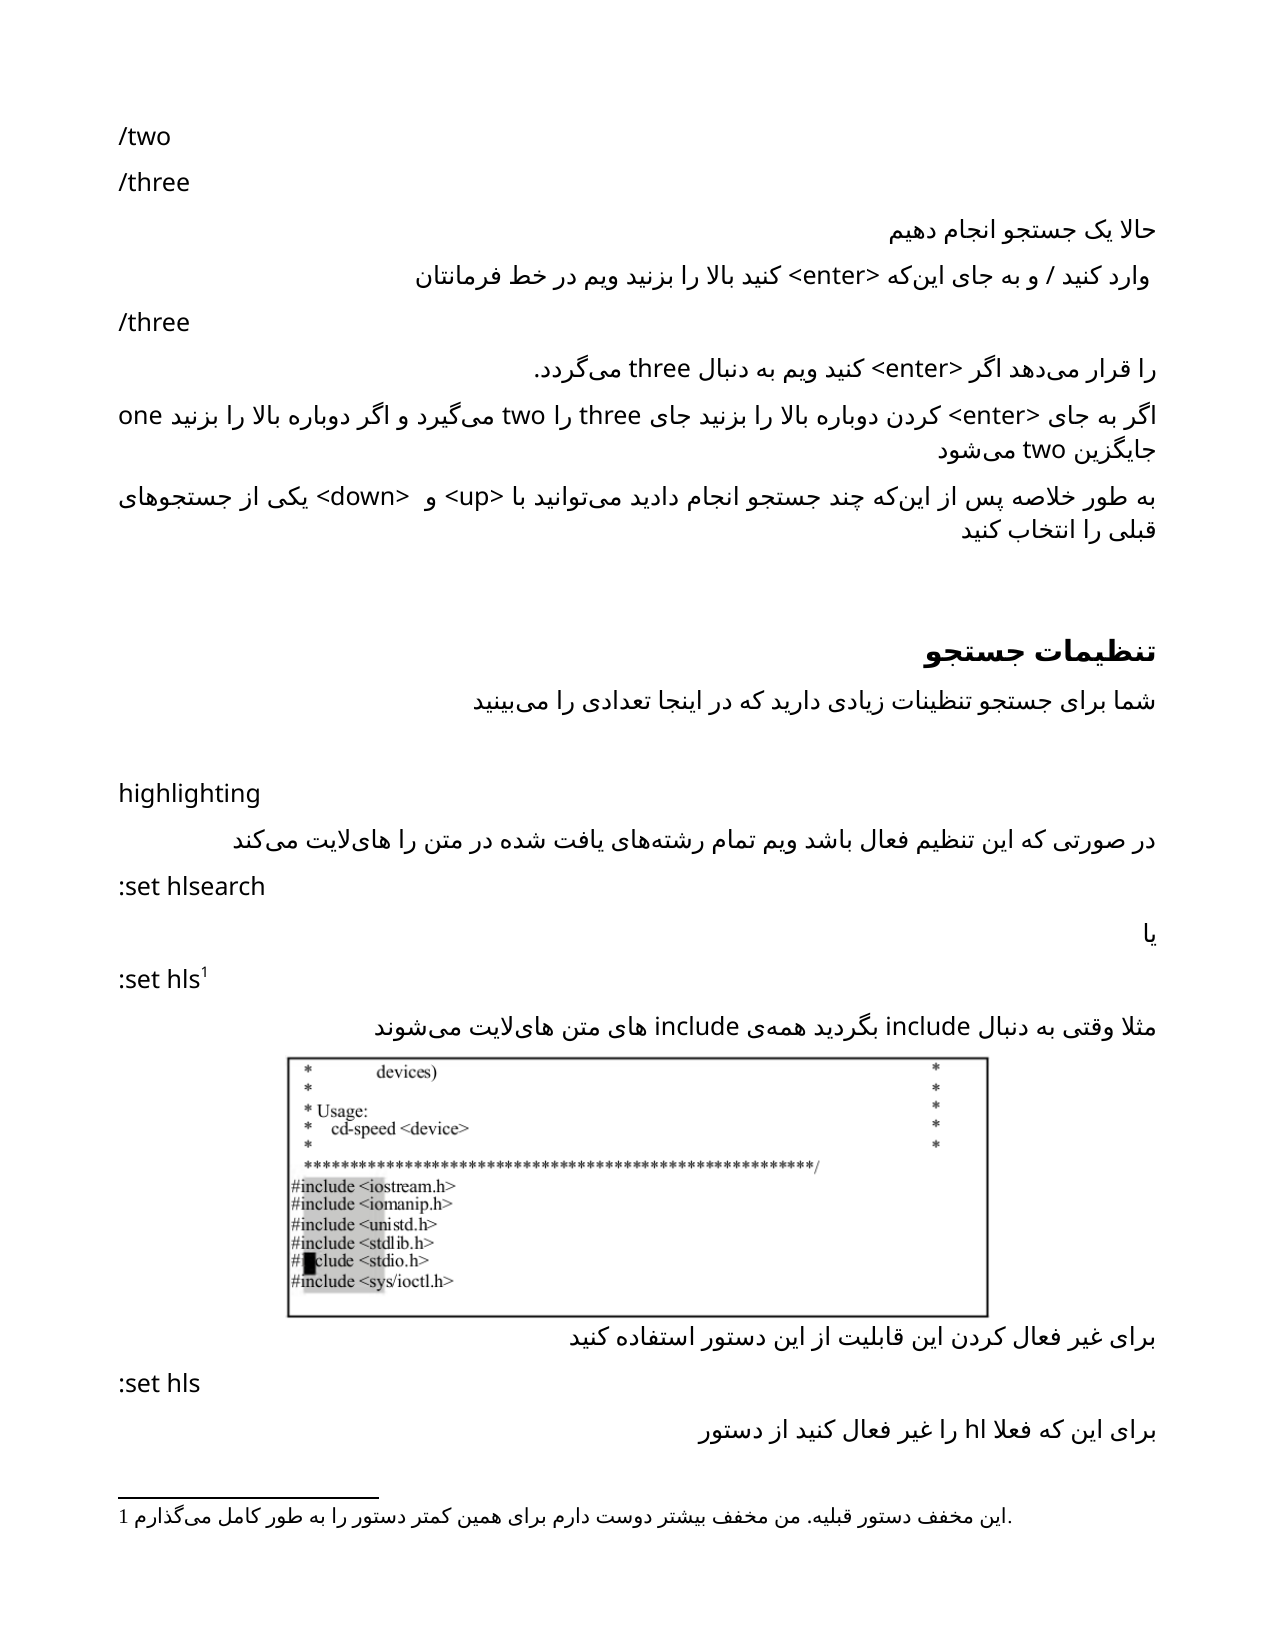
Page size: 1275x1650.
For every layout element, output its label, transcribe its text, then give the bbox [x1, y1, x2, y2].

text :set hls [118, 962, 1157, 996]
text شما برای جستجو تنظینات زیادی دارید که در اینجا تعدادی را می‌بینید [118, 682, 1157, 717]
text :set hlsearch [118, 869, 1157, 903]
text مثلا وقتی به دنبال include بگردید همه‌ی include های متن های‌لایت می‌شوند [118, 1008, 1157, 1042]
text در صورتی که این تنظیم فعال باشد ویم تمام رشته‌های یافت شده در متن را های‌لایت می‌کند [118, 822, 1157, 856]
text highlighting [118, 776, 1157, 810]
text این مخفف دستور قبلیه. من مخفف بیشتر دوست دارم برای همین کمتر دستور را به طور کامل می‌گذارم. [118, 1504, 1157, 1532]
text یا [118, 915, 1157, 949]
text به طور خلاصه پس از این‌که چند جستجو انجام دادید می‌توانید با <up> و <down> یکی از جستجوهای قبلی را انتخاب کنید [118, 478, 1157, 546]
text /three [118, 165, 1157, 199]
subtitle تنظیمات جستجو [118, 630, 1157, 670]
text را قرار می‌دهد اگر <enter> کنید ویم به دنبال three می‌گردد. [118, 351, 1157, 385]
text /three [118, 304, 1157, 338]
text :set hls [118, 1366, 1157, 1400]
text اگر به جای <enter> کردن دوباره بالا را بزنید جای three را two می‌گیرد و اگر دوباره بالا را بزنید one جایگزین two می‌شود [118, 397, 1157, 466]
text حالا یک جستجو انجام دهیم [118, 211, 1157, 245]
text برای غیر فعال کردن این قابلیت از این دستور استفاده کنید [118, 1055, 1157, 1353]
text وارد کنید / و به جای این‌که <enter> کنید بالا را بزنید ویم در خط فرمانتان [118, 258, 1157, 292]
text برای این که فعلا hl را غیر فعال کنید از دستور [118, 1412, 1157, 1446]
text /two [118, 118, 1157, 152]
picture [285, 1055, 990, 1319]
